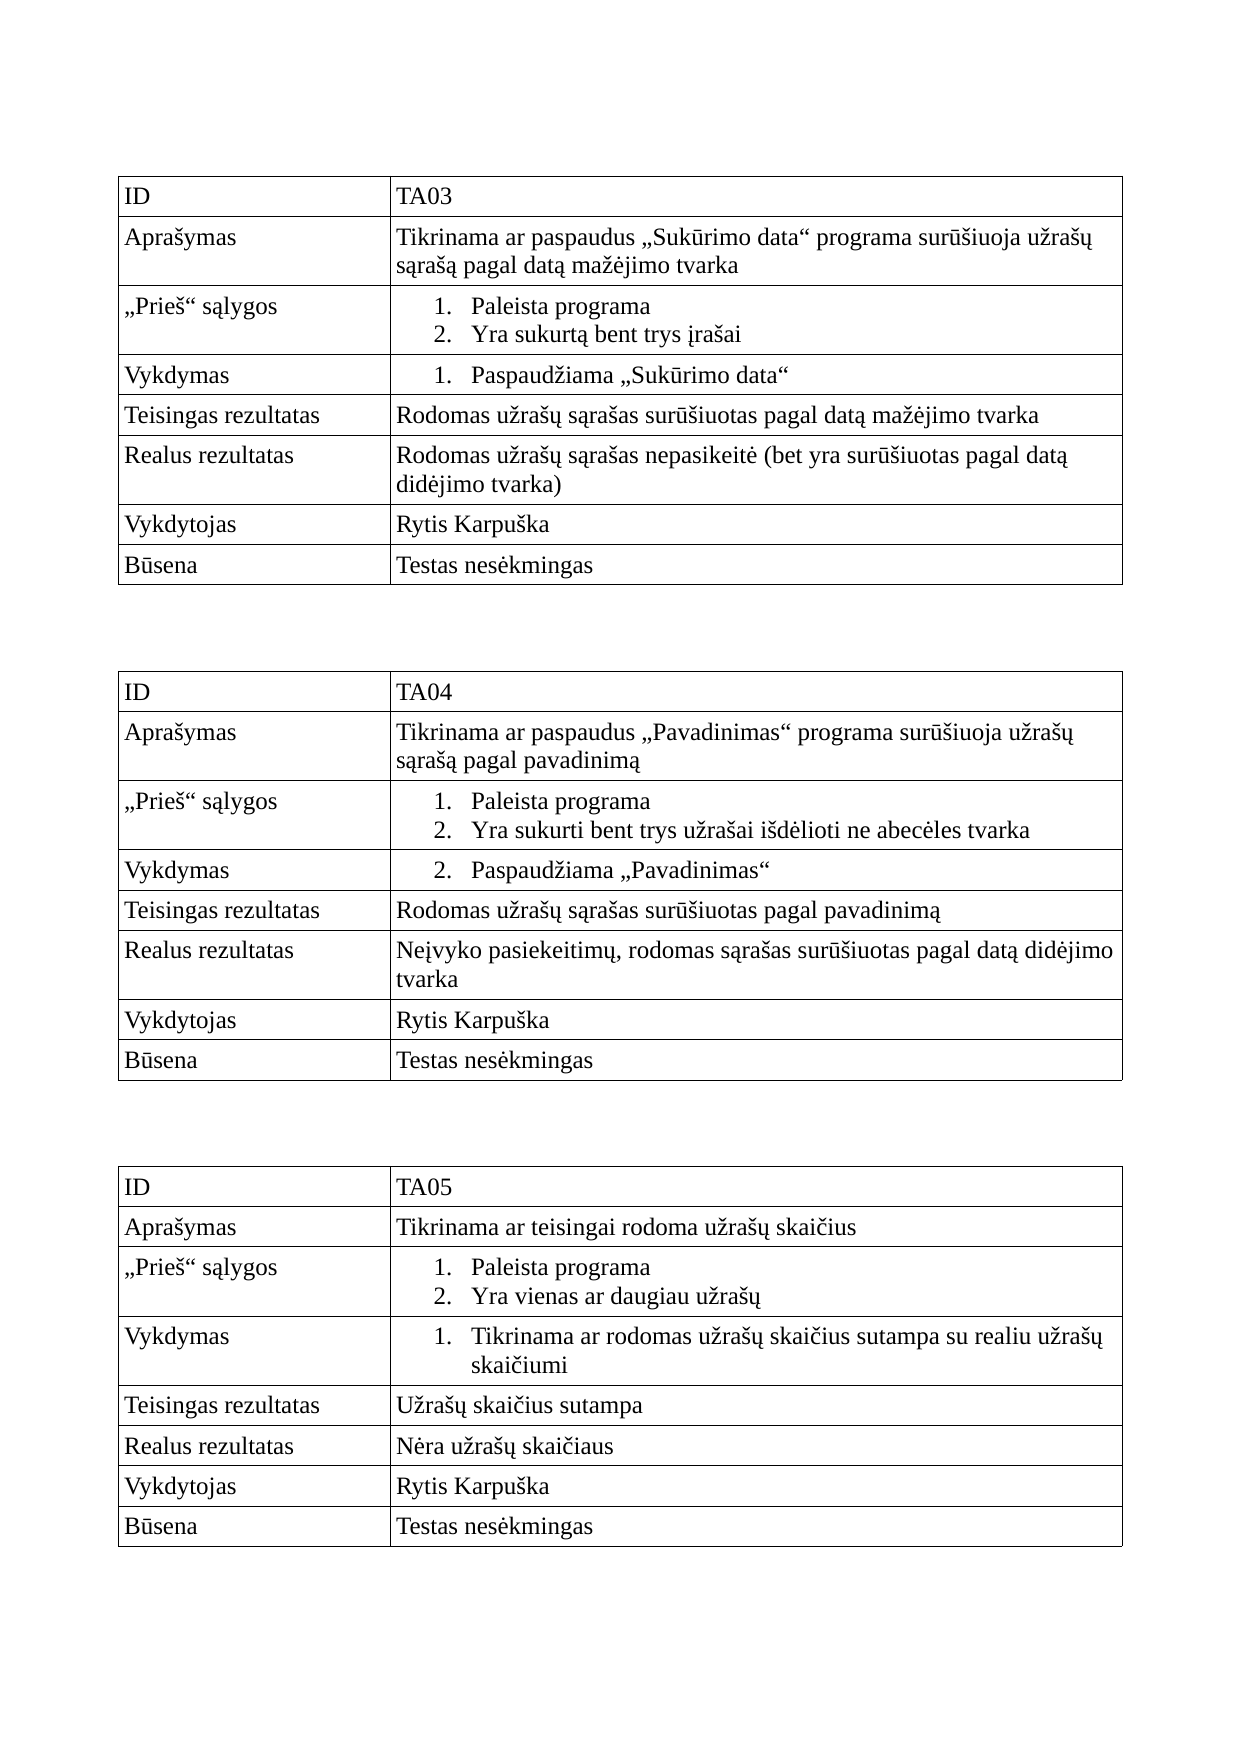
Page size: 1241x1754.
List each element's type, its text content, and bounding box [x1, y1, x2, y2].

table_cell „Prieš“ sąlygos [119, 781, 390, 849]
table_cell „Prieš“ sąlygos [119, 1247, 390, 1316]
table_cell Aprašymas [119, 217, 390, 285]
table_cell Rytis Karpuška [391, 1466, 1122, 1506]
table_cell Vykdymas [119, 1317, 390, 1384]
table_header ID [119, 672, 390, 711]
table_cell Rytis Karpuška [391, 505, 1122, 544]
table_cell Aprašymas [119, 1207, 390, 1246]
table_cell Paleista programa Yra vienas ar daugiau užrašų [391, 1247, 1122, 1316]
table_cell Vykdymas [119, 850, 390, 889]
table_cell Rodomas užrašų sąrašas surūšiuotas pagal pavadinimą [391, 891, 1122, 930]
table_cell „Prieš“ sąlygos [119, 286, 390, 354]
table_cell Realus rezultatas [119, 1426, 390, 1465]
table_cell Paleista programa Yra sukurtą bent trys įrašai [391, 286, 1122, 354]
table_cell Testas nesėkmingas [391, 1040, 1122, 1079]
table_header ID [119, 1167, 390, 1206]
table_cell Tikrinama ar rodomas užrašų skaičius sutampa su realiu užrašų skaičiumi [391, 1317, 1122, 1384]
table_cell Vykdytojas [119, 1000, 390, 1039]
table_cell Būsena [119, 545, 390, 584]
table_cell Aprašymas [119, 712, 390, 780]
table_cell Būsena [119, 1507, 390, 1546]
table_cell Vykdymas [119, 355, 390, 394]
table_cell Užrašų skaičius sutampa [391, 1386, 1122, 1425]
table_header TA03 [391, 177, 1122, 216]
table_cell Rodomas užrašų sąrašas surūšiuotas pagal datą mažėjimo tvarka [391, 395, 1122, 435]
table_cell Paspaudžiama „Pavadinimas“ [391, 850, 1122, 889]
table_cell Testas nesėkmingas [391, 545, 1122, 584]
table_cell Tikrinama ar paspaudus „Sukūrimo data“ programa surūšiuoja užrašų sąrašą pagal datą mažėjimo tvarka [391, 217, 1122, 285]
table_cell Būsena [119, 1040, 390, 1079]
table_header ID [119, 177, 390, 216]
table_cell Rytis Karpuška [391, 1000, 1122, 1039]
table_cell Nėra užrašų skaičiaus [391, 1426, 1122, 1465]
table_cell Realus rezultatas [119, 436, 390, 504]
table_cell Rodomas užrašų sąrašas nepasikeitė (bet yra surūšiuotas pagal datą didėjimo tvarka) [391, 436, 1122, 504]
table_cell Neįvyko pasiekeitimų, rodomas sąrašas surūšiuotas pagal datą didėjimo tvarka [391, 931, 1122, 999]
table_cell Tikrinama ar paspaudus „Pavadinimas“ programa surūšiuoja užrašų sąrašą pagal pavadinimą [391, 712, 1122, 780]
table_cell Teisingas rezultatas [119, 395, 390, 435]
table_cell Realus rezultatas [119, 931, 390, 999]
table_cell Teisingas rezultatas [119, 891, 390, 930]
table_cell Testas nesėkmingas [391, 1507, 1122, 1546]
table_cell Paleista programa Yra sukurti bent trys užrašai išdėlioti ne abecėles tvarka [391, 781, 1122, 849]
table_cell Tikrinama ar teisingai rodoma užrašų skaičius [391, 1207, 1122, 1246]
table_cell Paspaudžiama „Sukūrimo data“ [391, 355, 1122, 394]
table_cell Vykdytojas [119, 505, 390, 544]
table_cell Vykdytojas [119, 1466, 390, 1506]
table_header TA04 [391, 672, 1122, 711]
table_cell Teisingas rezultatas [119, 1386, 390, 1425]
table_header TA05 [391, 1167, 1122, 1206]
